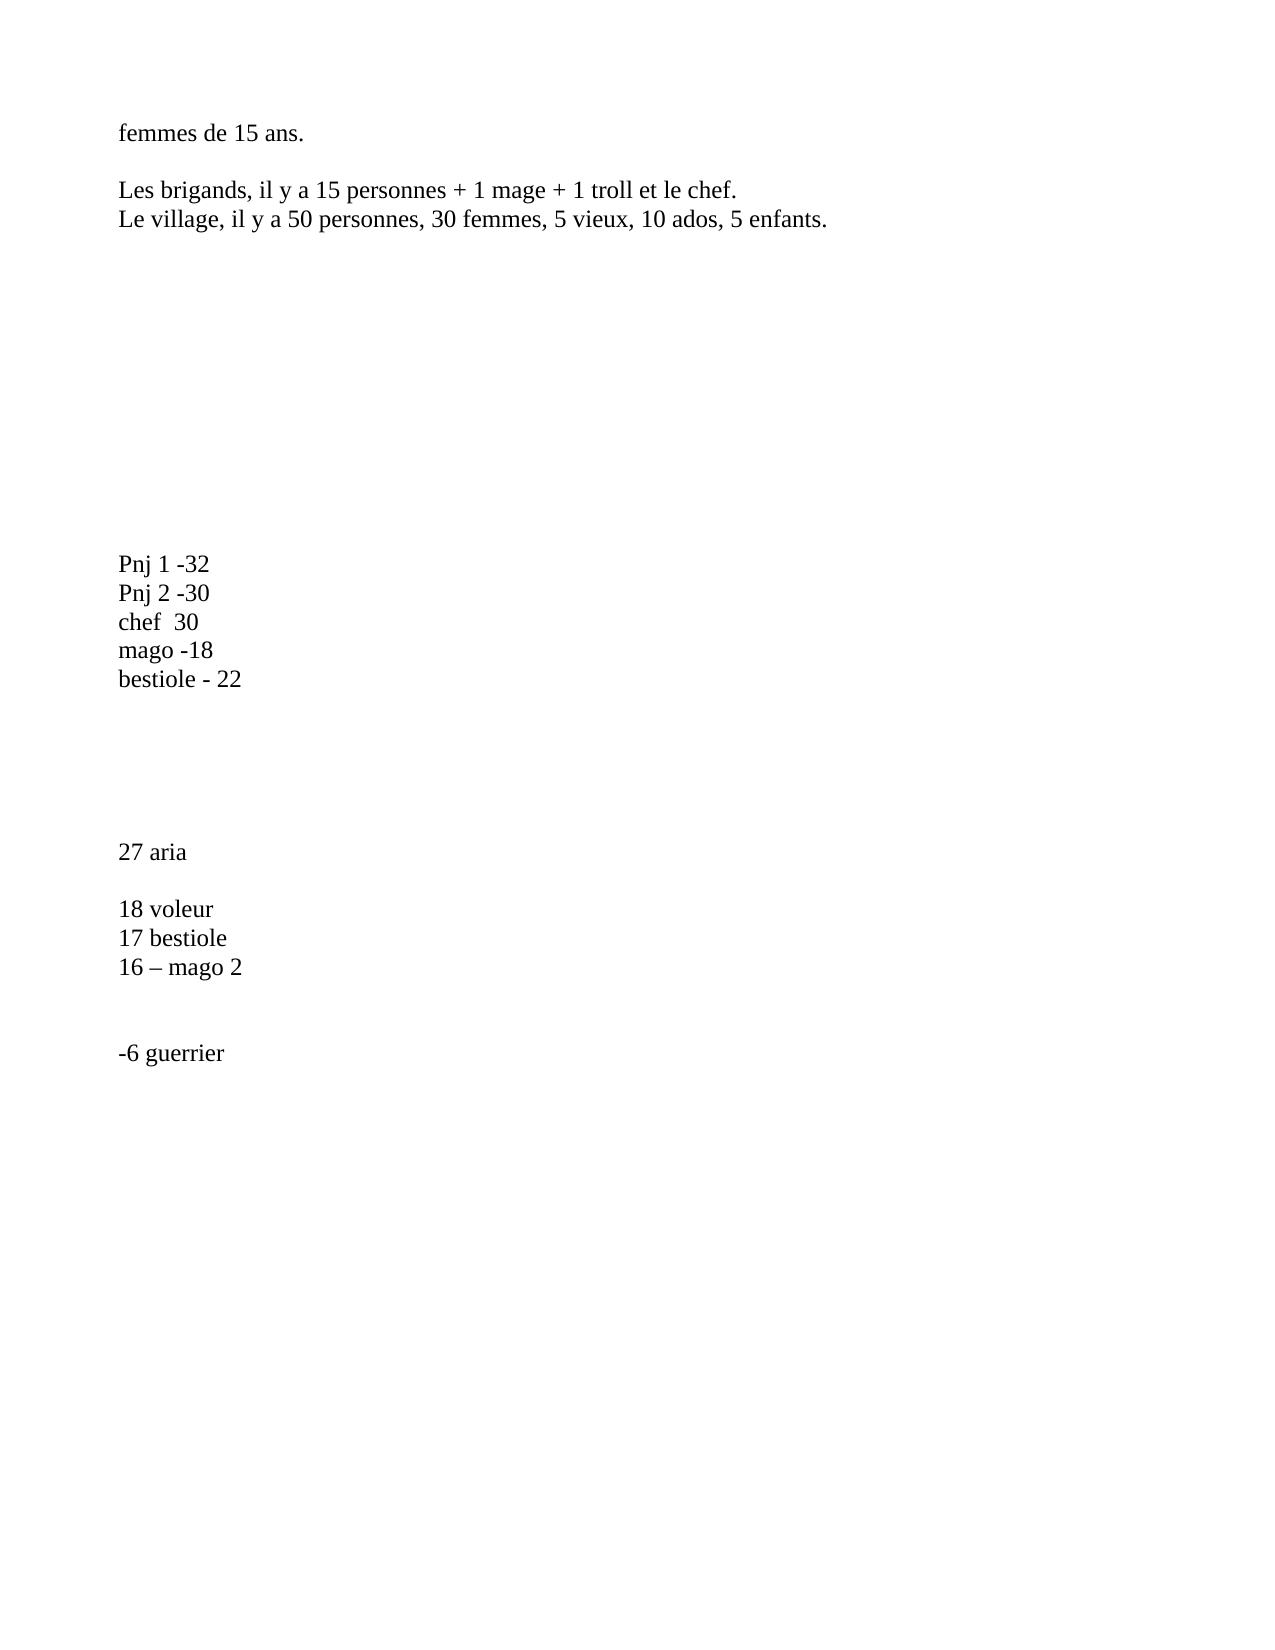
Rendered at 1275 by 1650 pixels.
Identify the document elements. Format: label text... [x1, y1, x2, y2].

text 16 – mago 2 [118, 952, 1157, 981]
text -6 guerrier [118, 1038, 1157, 1067]
text mago -18 [118, 636, 1157, 664]
text Pnj 1 -32 [118, 549, 1157, 578]
text chef 30 [118, 607, 1157, 636]
text femmes de 15 ans. [118, 118, 1157, 147]
text Pnj 2 -30 [118, 578, 1157, 607]
text 27 aria [118, 837, 1157, 866]
text 18 voleur [118, 894, 1157, 923]
text Le village, il y a 50 personnes, 30 femmes, 5 vieux, 10 ados, 5 enfants. [118, 204, 1157, 233]
text Les brigands, il y a 15 personnes + 1 mage + 1 troll et le chef. [118, 176, 1157, 204]
text bestiole - 22 [118, 664, 1157, 693]
text 17 bestiole [118, 923, 1157, 952]
